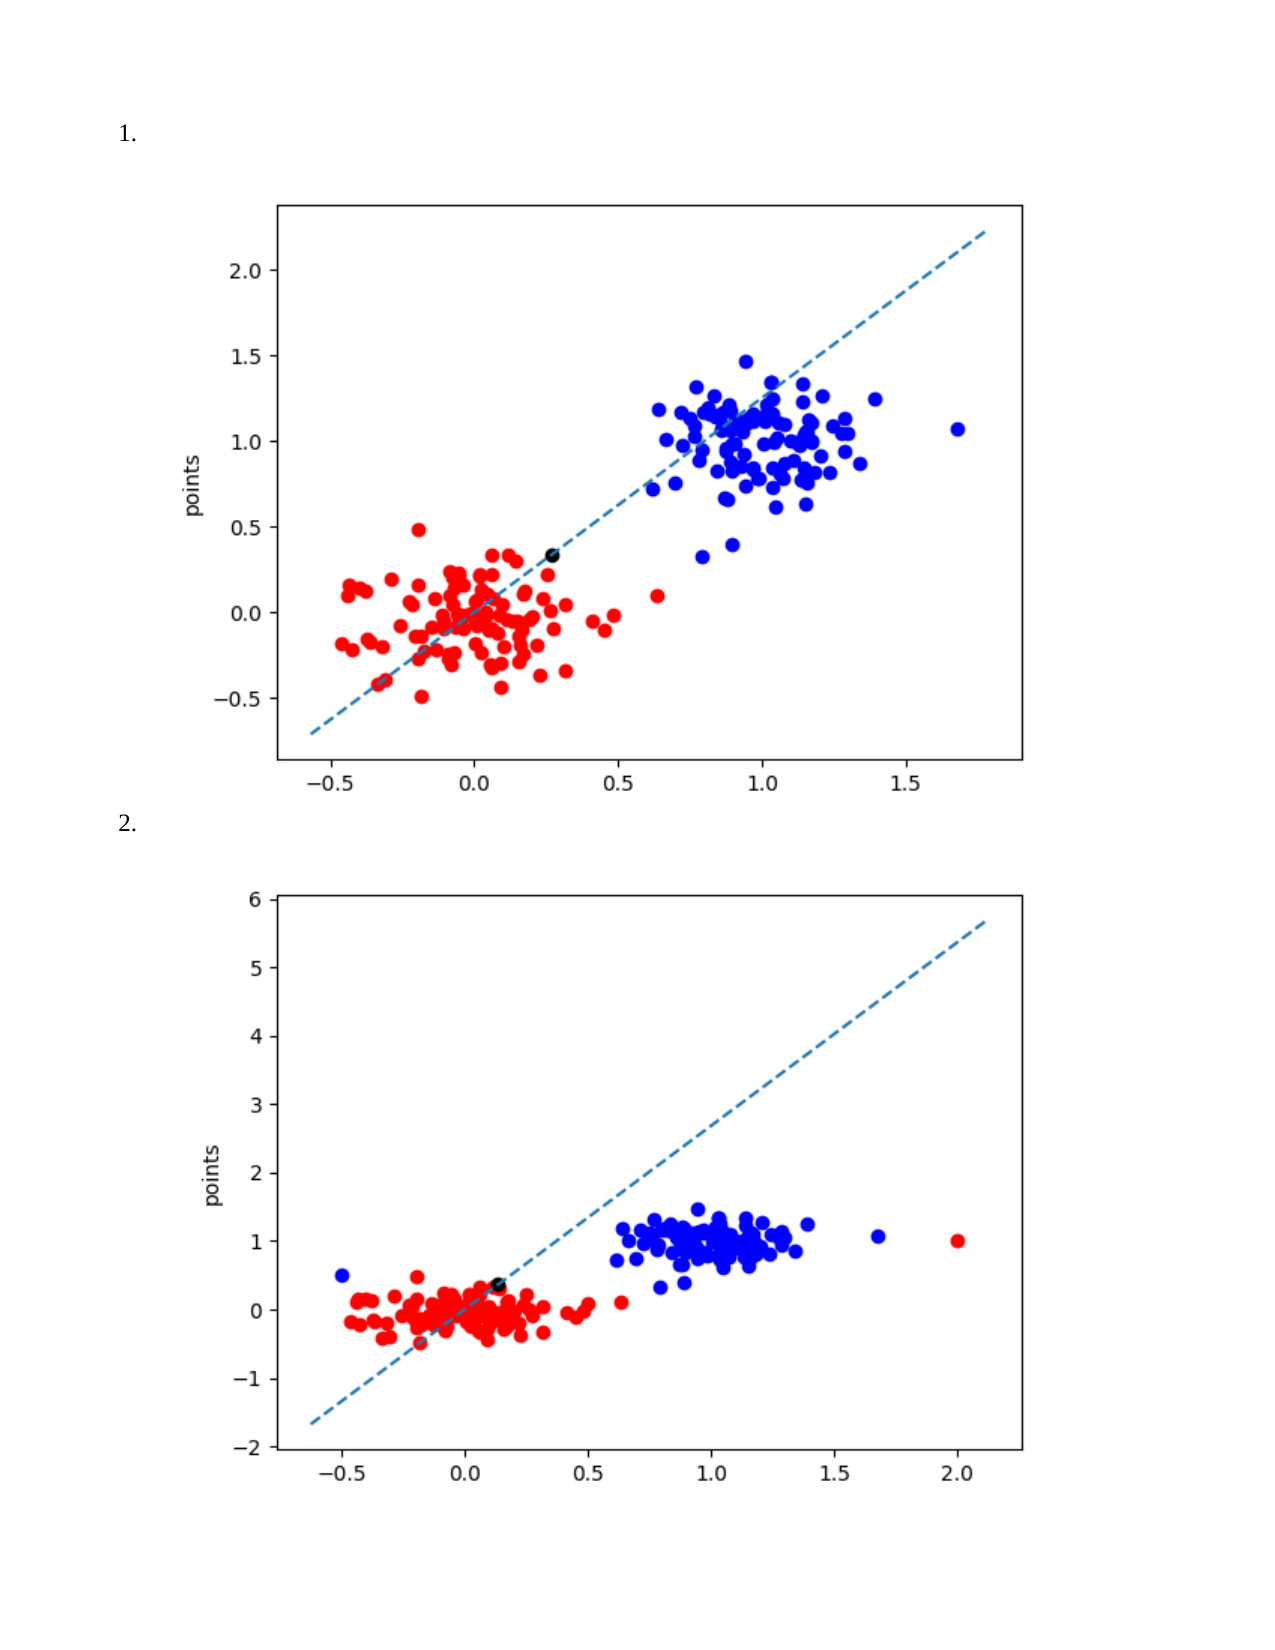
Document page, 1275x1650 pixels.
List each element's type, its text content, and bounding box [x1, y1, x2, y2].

picture [157, 118, 1118, 1529]
text 1. [118, 118, 157, 147]
text [1118, 118, 1157, 147]
text 2. [118, 808, 157, 837]
text [1118, 808, 1157, 837]
